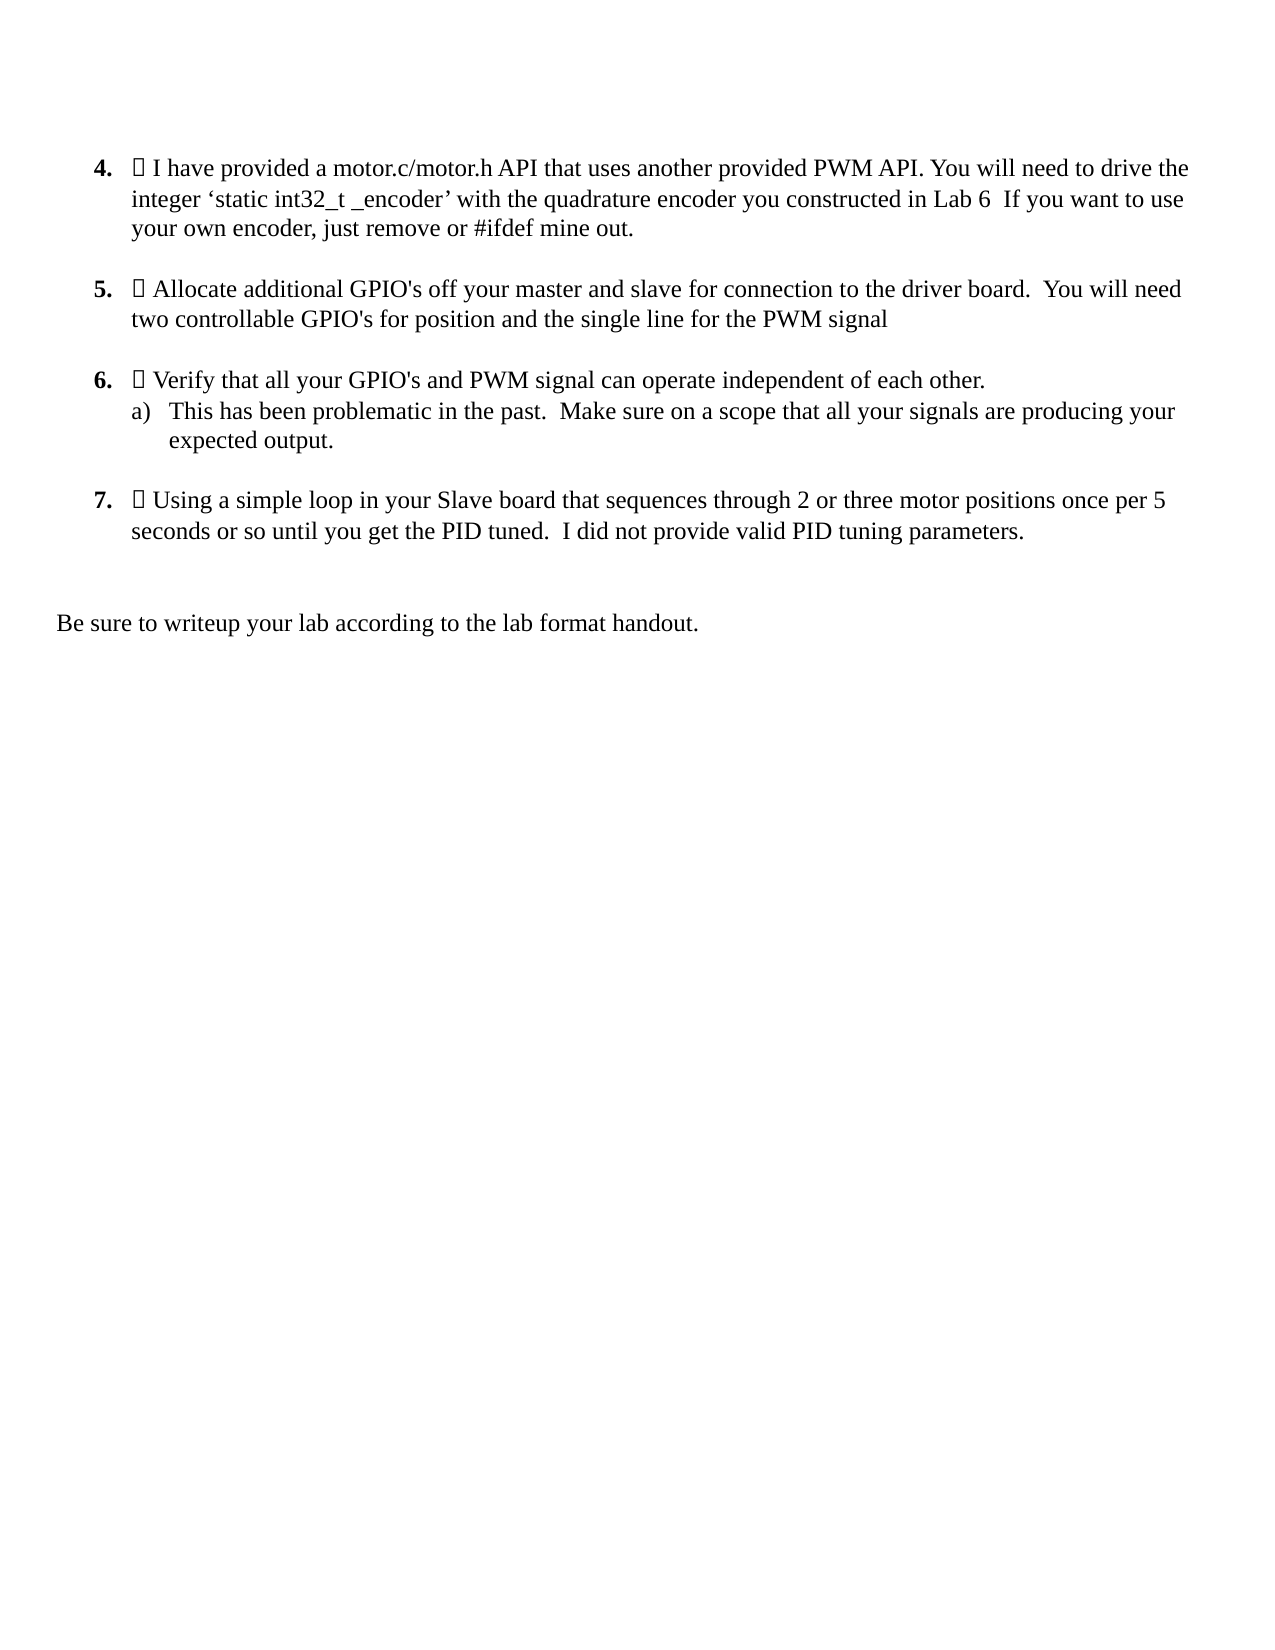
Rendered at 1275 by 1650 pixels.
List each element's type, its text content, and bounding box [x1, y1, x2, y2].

list  Verify that all your GPIO's and PWM signal can operate independent of each other. [94, 362, 1209, 396]
list  Using a simple loop in your Slave board that sequences through 2 or three motor positions once per 5 seconds or so until you get the PID tuned. I did not provide valid PID tuning parameters. [94, 482, 1209, 545]
list  I have provided a motor.c/motor.h API that uses another provided PWM API. You will need to drive the integer ‘static int32_t _encoder’ with the quadrature encoder you constructed in Lab 6 If you want to use your own encoder, just remove or #ifdef mine out. [94, 150, 1209, 242]
list  Allocate additional GPIO's off your master and slave for connection to the driver board. You will need two controllable GPIO's for position and the single line for the PWM signal [94, 270, 1209, 333]
list This has been problematic in the past. Make sure on a scope that all your signals are producing your expected output. [131, 396, 1209, 453]
list Be sure to writeup your lab according to the lab format handout. [56, 608, 1209, 637]
